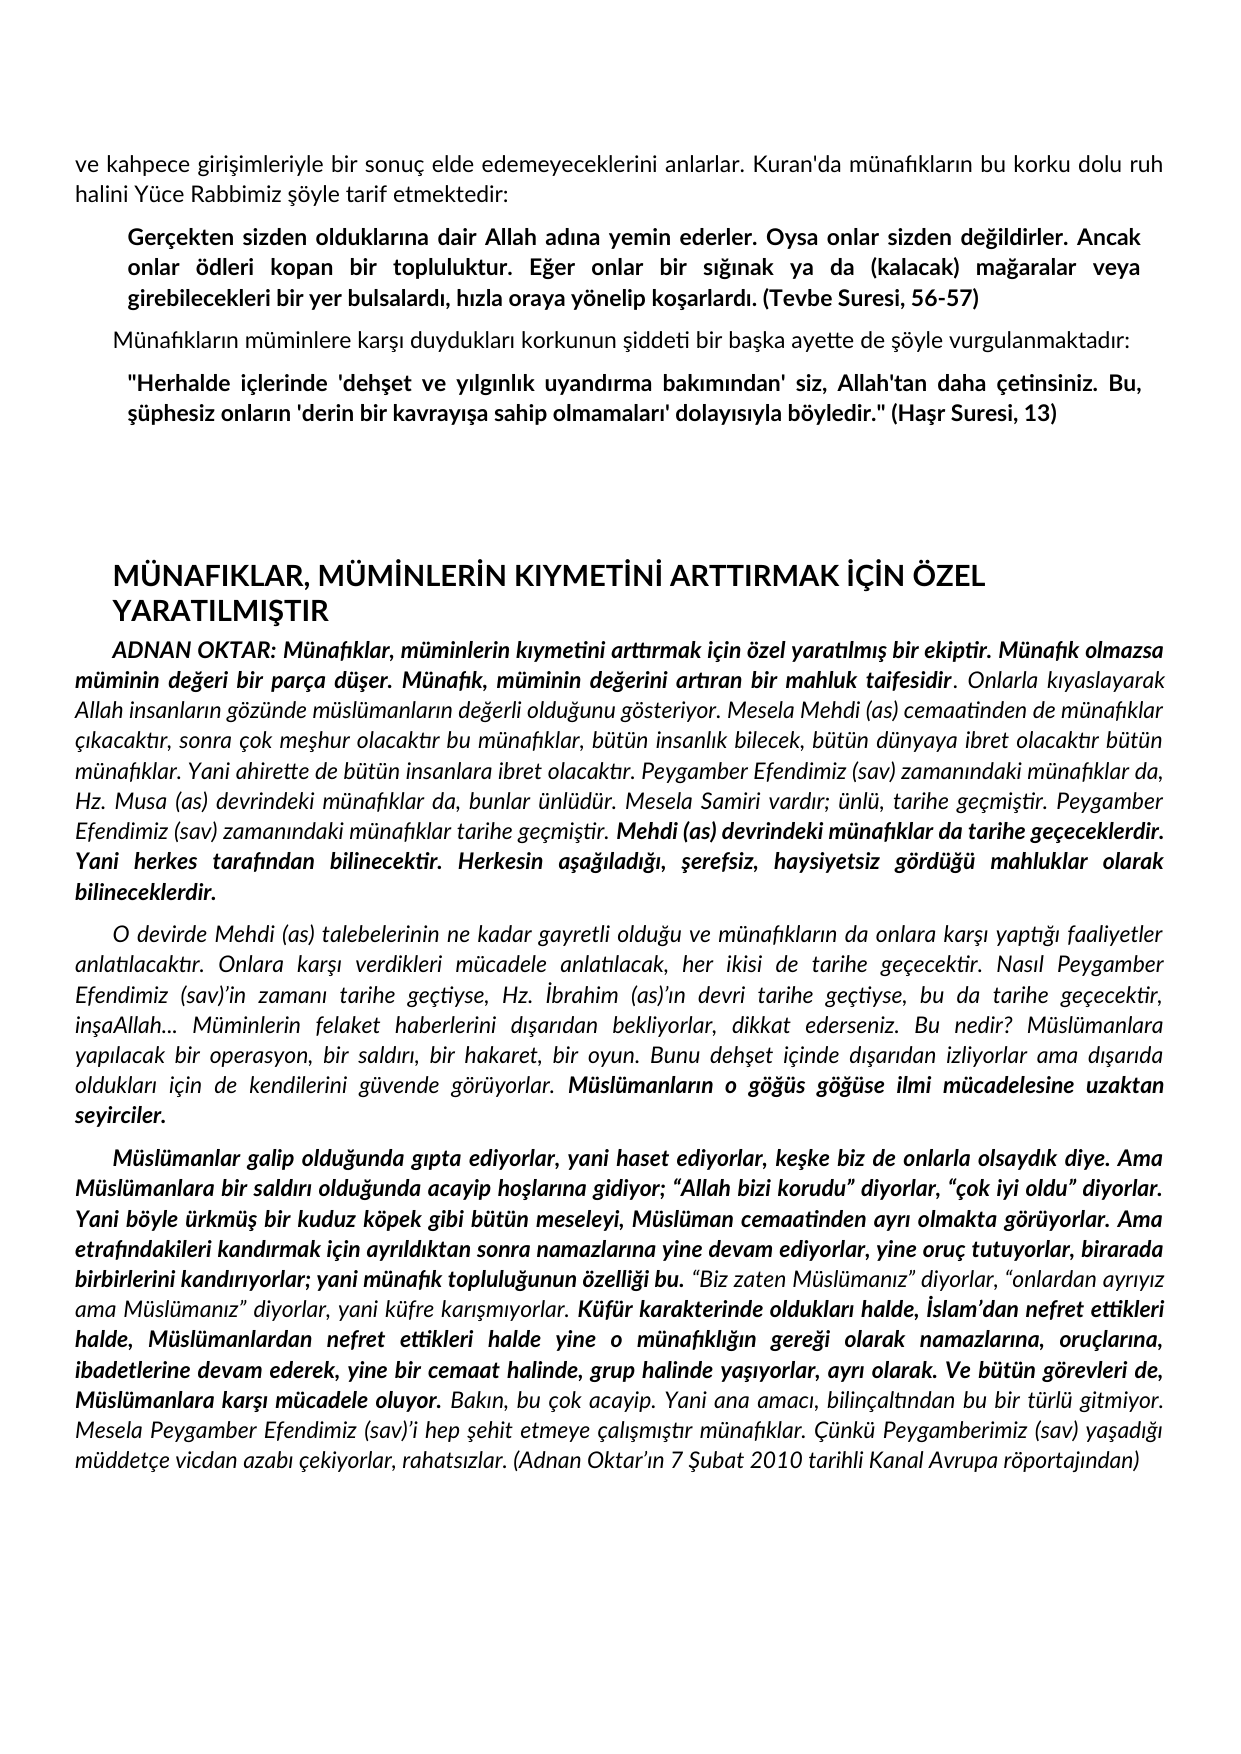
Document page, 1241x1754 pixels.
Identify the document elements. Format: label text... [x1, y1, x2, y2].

text "Herhalde içlerinde 'dehşet ve yılgınlık uyandırma bakımından' siz, Allah'tan daha çetinsiniz. Bu, şüphesiz onların 'derin bir kavrayışa sahip olmamaları' dolayısıyla böyledir." (Haşr Suresi, 13) [127, 369, 1143, 426]
text Gerçekten sizden olduklarına dair Allah adına yemin ederler. Oysa onlar sizden değildirler. Ancak onlar ödleri kopan bir topluluktur. Eğer onlar bir sığınak ya da (kalacak) mağaralar veya girebilecekleri bir yer bulsalardı, hızla oraya yönelip koşarlardı. (Tevbe Suresi, 56-57) [127, 223, 1143, 311]
text ADNAN OKTAR: Münafıklar, müminlerin kıymetini arttırmak için özel yaratılmış bir ekiptir. Münafık olmazsa müminin değeri bir parça düşer. Münafık, müminin değerini artıran bir mahluk taifesidir. Onlarla kıyaslayarak Allah insanların gözünde müslümanların değerli olduğunu gösteriyor. Mesela Mehdi (as) cemaatinden de münafıklar çıkacaktır, sonra çok meşhur olacaktır bu münafıklar, bütün insanlık bilecek, bütün dünyaya ibret olacaktır bütün münafıklar. Yani ahirette de bütün insanlara ibret olacaktır. Peygamber Efendimiz (sav) zamanındaki münafıklar da, Hz. Musa (as) devrindeki münafıklar da, bunlar ünlüdür. Mesela Samiri vardır; ünlü, tarihe geçmiştir. Peygamber Efendimiz (sav) zamanındaki münafıklar tarihe geçmiştir. Mehdi (as) devrindeki münafıklar da tarihe geçeceklerdir. Yani herkes tarafından bilinecektir. Herkesin aşağıladığı, şerefsiz, haysiyetsiz gördüğü mahluklar olarak bilineceklerdir. [75, 636, 1165, 905]
text Müslümanlar galip olduğunda gıpta ediyorlar, yani haset ediyorlar, keşke biz de onlarla olsaydık diye. Ama Müslümanlara bir saldırı olduğunda acayip hoşlarına gidiyor; “Allah bizi korudu” diyorlar, “çok iyi oldu” diyorlar. Yani böyle ürkmüş bir kuduz köpek gibi bütün meseleyi, Müslüman cemaatinden ayrı olmakta görüyorlar. Ama etrafındakileri kandırmak için ayrıldıktan sonra namazlarına yine devam ediyorlar, yine oruç tutuyorlar, birarada birbirlerini kandırıyorlar; yani münafık topluluğunun özelliği bu. “Biz zaten Müslümanız” diyorlar, “onlardan ayrıyız ama Müslümanız” diyorlar, yani küfre karışmıyorlar. Küfür karakterinde oldukları halde, İslam’dan nefret ettikleri halde, Müslümanlardan nefret ettikleri halde yine o münafıklığın gereği olarak namazlarına, oruçlarına, ibadetlerine devam ederek, yine bir cemaat halinde, grup halinde yaşıyorlar, ayrı olarak. Ve bütün görevleri de, Müslümanlara karşı mücadele oluyor. Bakın, bu çok acayip. Yani ana amacı, bilinçaltından bu bir türlü gitmiyor. Mesela Peygamber Efendimiz (sav)’i hep şehit etmeye çalışmıştır münafıklar. Çünkü Peygamberimiz (sav) yaşadığı müddetçe vicdan azabı çekiyorlar, rahatsızlar. (Adnan Oktar’ın 7 Şubat 2010 tarihli Kanal Avrupa röportajından) [75, 1144, 1165, 1473]
text Münafıkların müminlere karşı duydukları korkunun şiddeti bir başka ayette de şöyle vurgulanmaktadır: [75, 326, 1165, 353]
text O devirde Mehdi (as) talebelerinin ne kadar gayretli olduğu ve münafıkların da onlara karşı yaptığı faaliyetler anlatılacaktır. Onlara karşı verdikleri mücadele anlatılacak, her ikisi de tarihe geçecektir. Nasıl Peygamber Efendimiz (sav)’in zamanı tarihe geçtiyse, Hz. İbrahim (as)’ın devri tarihe geçtiyse, bu da tarihe geçecektir, inşaAllah... Müminlerin felaket haberlerini dışarıdan bekliyorlar, dikkat ederseniz. Bu nedir? Müslümanlara yapılacak bir operasyon, bir saldırı, bir hakaret, bir oyun. Bunu dehşet içinde dışarıdan izliyorlar ama dışarıda oldukları için de kendilerini güvende görüyorlar. Müslümanların o göğüs göğüse ilmi mücadelesine uzaktan seyirciler. [75, 920, 1165, 1129]
subtitle MÜNAFIKLAR, MÜMİNLERİN KIYMETİNİ ARTTIRMAK İÇİN ÖZEL YARATILMIŞTIR [112, 557, 1165, 627]
text ve kahpece girişimleriyle bir sonuç elde edemeyeceklerini anlarlar. Kuran'da münafıkların bu korku dolu ruh halini Yüce Rabbimiz şöyle tarif etmektedir: [75, 150, 1165, 208]
